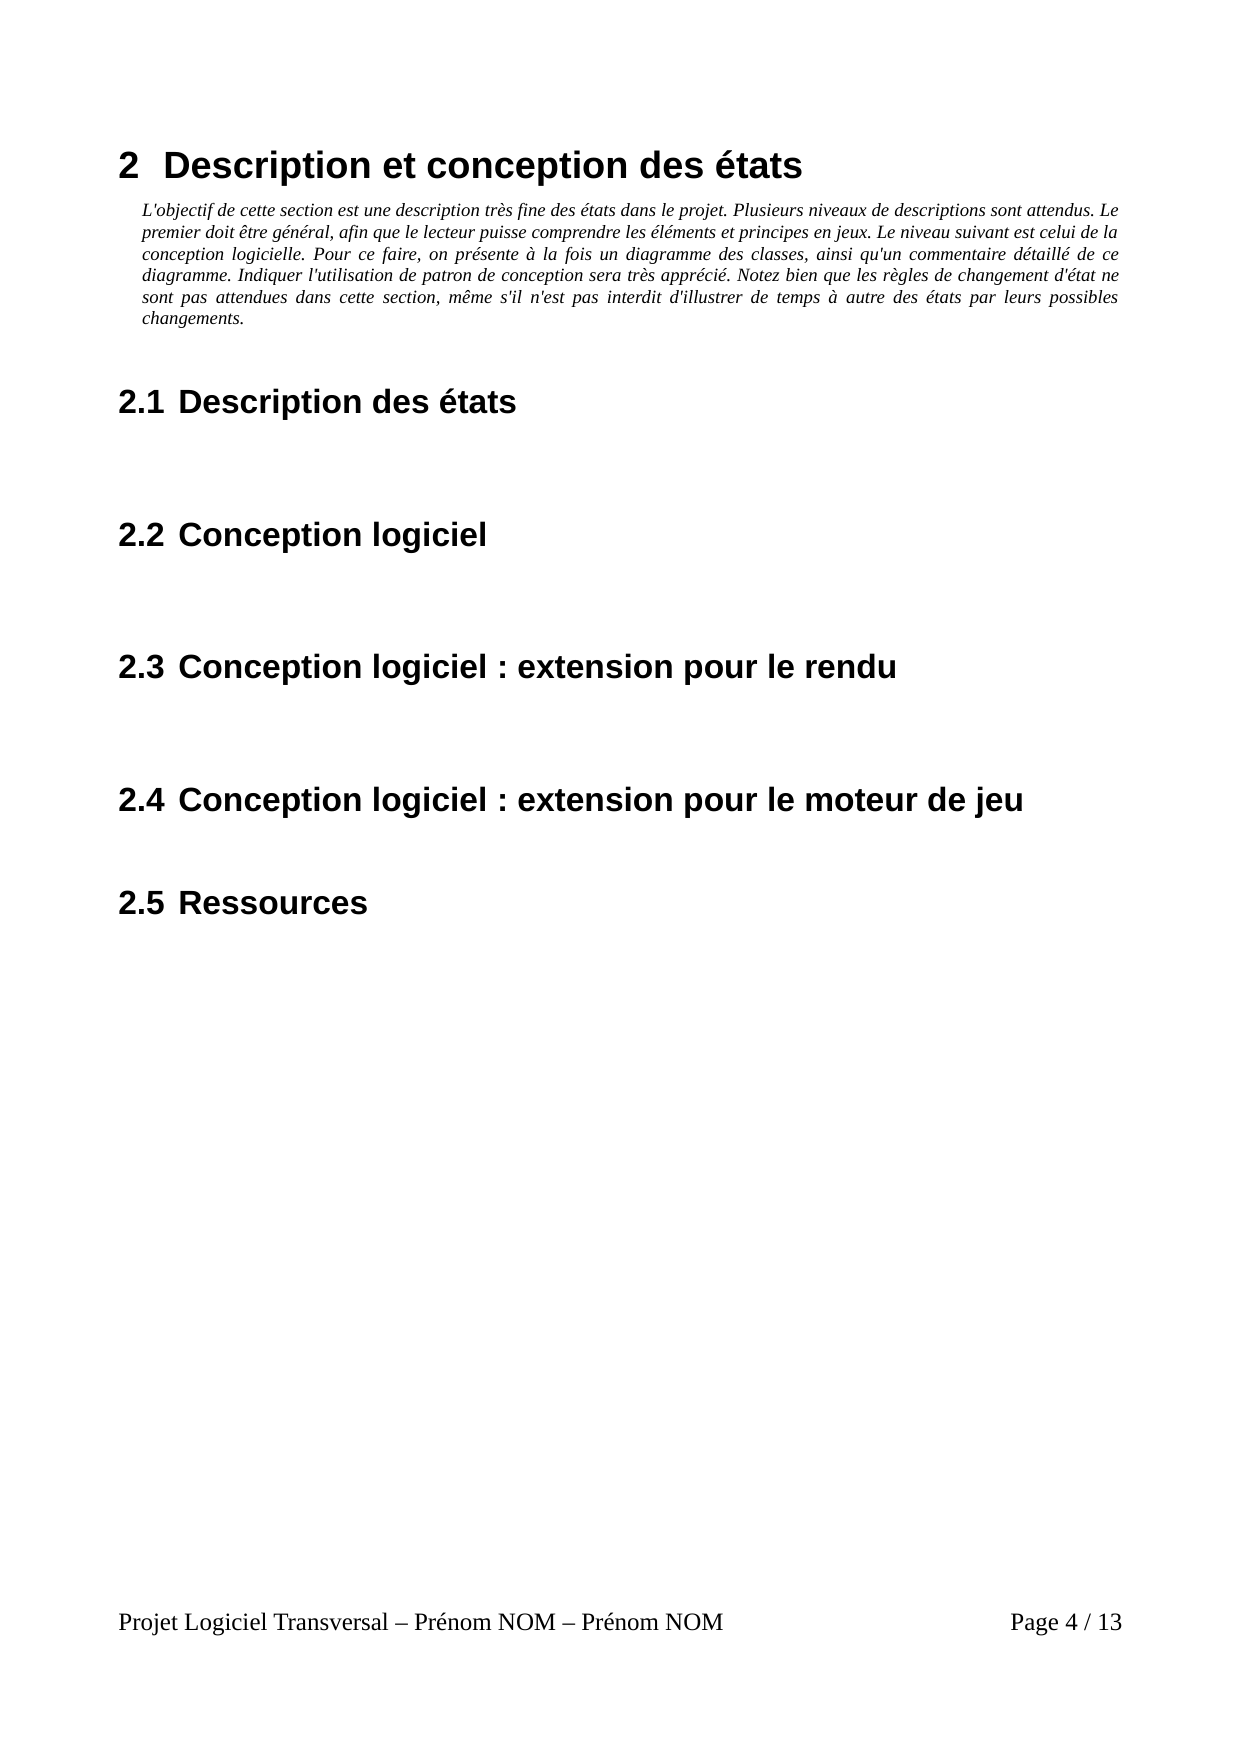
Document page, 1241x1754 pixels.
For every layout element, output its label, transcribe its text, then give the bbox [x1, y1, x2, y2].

subtitle Conception logiciel [118, 515, 1122, 553]
subtitle Conception logiciel : extension pour le rendu [118, 647, 1122, 686]
subtitle Conception logiciel : extension pour le moteur de jeu [118, 779, 1122, 818]
subtitle Description des états [118, 382, 1122, 421]
text L'objectif de cette section est une description très fine des états dans le projet. Plusieurs niveaux de descriptions sont attendus. Le premier doit être général, afin que le lecteur puisse comprendre les éléments et principes en jeux. Le niveau suivant est celui de la conception logicielle. Pour ce faire, on présente à la fois un diagramme des classes, ainsi qu'un commentaire détaillé de ce diagramme. Indiquer l'utilisation de patron de conception sera très apprécié. Notez bien que les règles de changement d'état ne sont pas attendues dans cette section, même s'il n'est pas interdit d'illustrer de temps à autre des états par leurs possibles changements. [142, 199, 1122, 329]
subtitle Ressources [118, 883, 1122, 922]
subtitle Description et conception des états [118, 143, 1122, 187]
